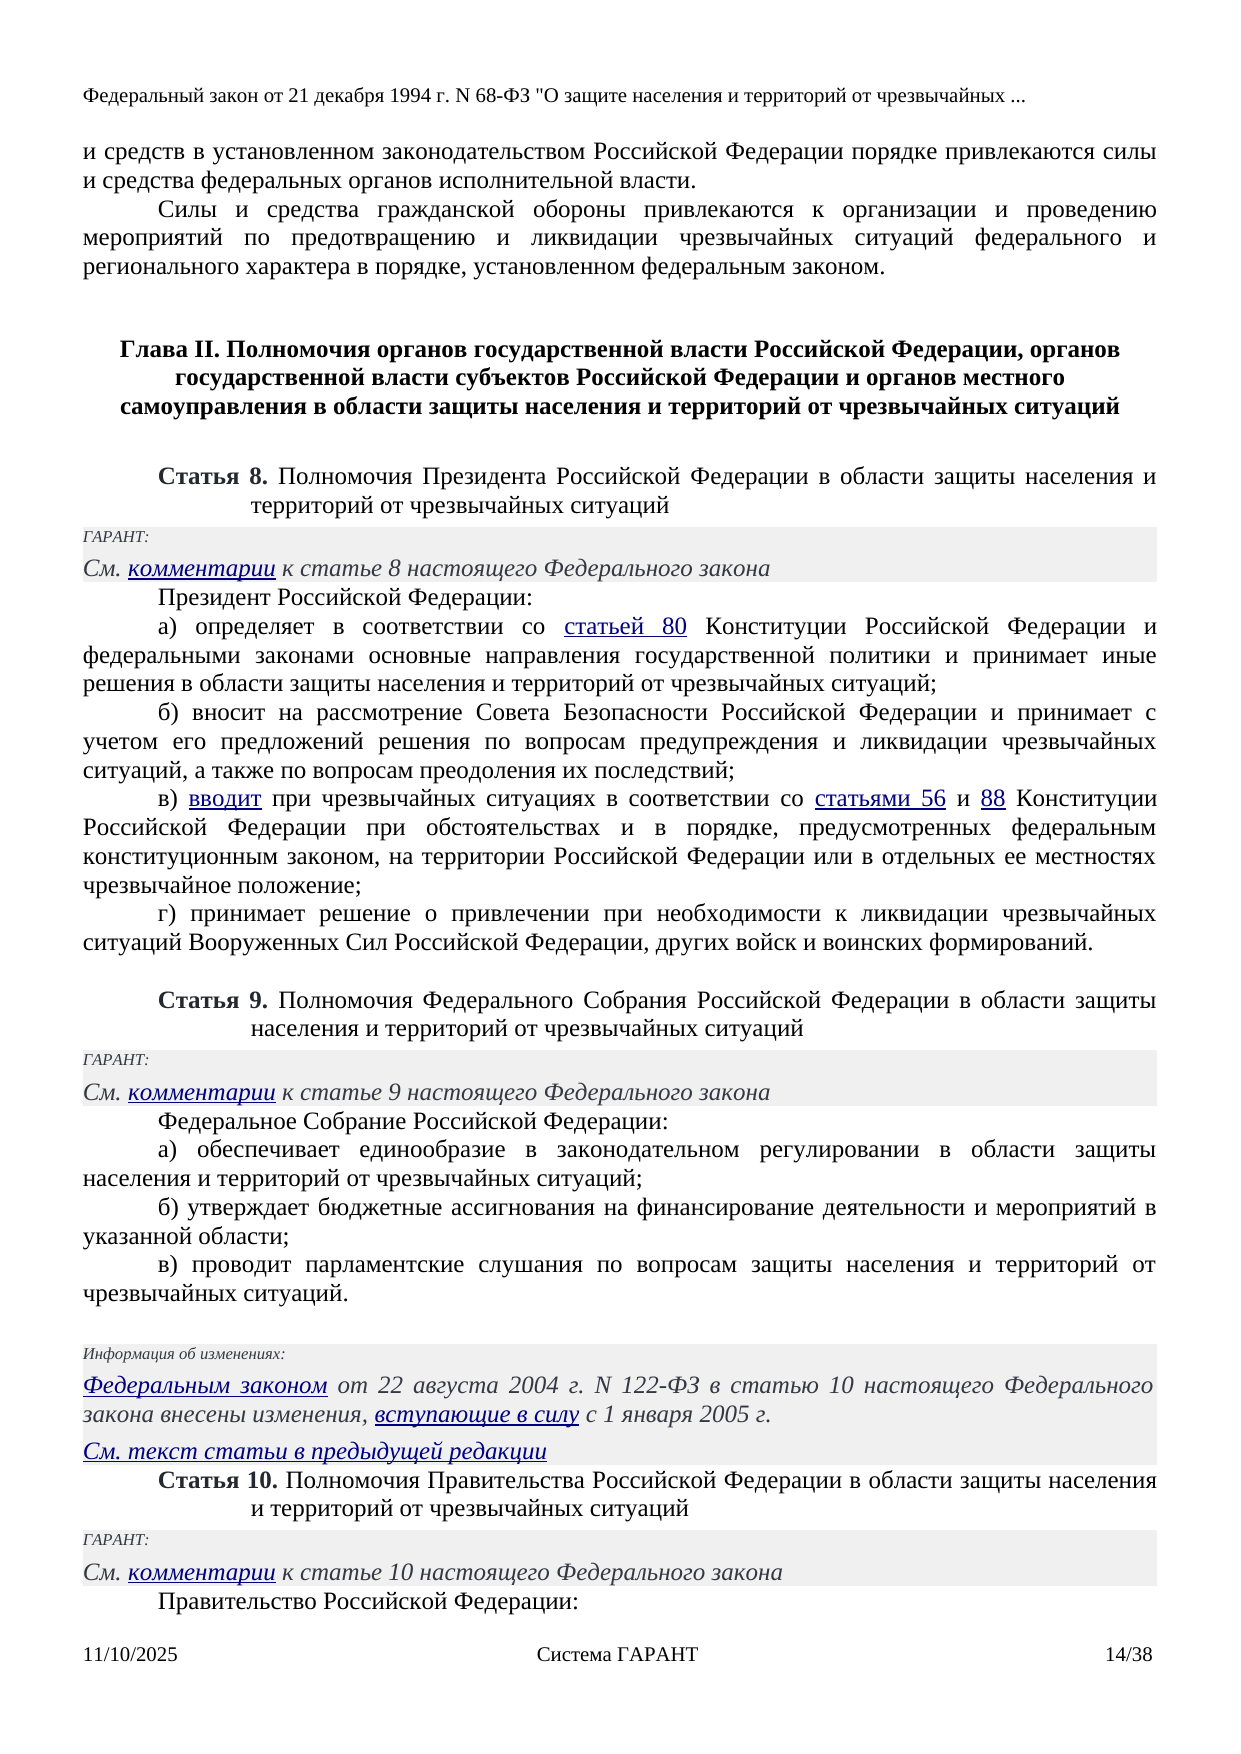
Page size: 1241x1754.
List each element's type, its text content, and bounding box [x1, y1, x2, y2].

text Президент Российской Федерации: [83, 582, 1157, 611]
text г) принимает решение о привлечении при необходимости к ликвидации чрезвычайных ситуаций Вооруженных Сил Российской Федерации, других войск и воинских формирований. [83, 898, 1157, 956]
text См. комментарии к статье 10 настоящего Федерального закона [785, 1557, 1157, 1586]
text См. комментарии к статье 8 настоящего Федерального закона [83, 553, 1157, 582]
text а) обеспечивает единообразие в законодательном регулировании в области защиты населения и территорий от чрезвычайных ситуаций; [83, 1134, 1157, 1192]
text См. комментарии к статье 9 настоящего Федерального закона [773, 1077, 1157, 1106]
text Силы и средства гражданской обороны привлекаются к организации и проведению мероприятий по предотвращению и ликвидации чрезвычайных ситуаций федерального и регионального характера в порядке, установленном федеральным законом. [83, 194, 1157, 280]
text Федеральное Собрание Российской Федерации: [83, 1106, 1157, 1134]
text в) вводит при чрезвычайных ситуациях в соответствии со статьями 56 и 88 Конституции Российской Федерации при обстоятельствах и в порядке, предусмотренных федеральным конституционным законом, на территории Российской Федерации или в отдельных ее местностях чрезвычайное положение; [83, 783, 1157, 898]
text Информация об изменениях: [287, 1344, 1157, 1363]
text ГАРАНТ: [151, 1050, 1157, 1069]
text ГАРАНТ: [151, 527, 1157, 546]
text Статья 9. Полномочия Федерального Собрания Российской Федерации в области защиты населения и территорий от чрезвычайных ситуаций [158, 985, 1157, 1042]
text Статья 10. Полномочия Правительства Российской Федерации в области защиты населения и территорий от чрезвычайных ситуаций [158, 1465, 1157, 1522]
text Статья 8. Полномочия Президента Российской Федерации в области защиты населения и территорий от чрезвычайных ситуаций [158, 461, 1157, 519]
text в) проводит парламентские слушания по вопросам защиты населения и территорий от чрезвычайных ситуаций. [83, 1249, 1157, 1307]
text б) вносит на рассмотрение Совета Безопасности Российской Федерации и принимает с учетом его предложений решения по вопросам предупреждения и ликвидации чрезвычайных ситуаций, а также по вопросам преодоления их последствий; [83, 697, 1157, 783]
text и средств в установленном законодательством Российской Федерации порядке привлекаются силы и средства федеральных органов исполнительной власти. [83, 136, 1157, 194]
text См. текст статьи в предыдущей редакции [549, 1436, 1157, 1465]
text а) определяет в соответствии со статьей 80 Конституции Российской Федерации и федеральными законами основные направления государственной политики и принимает иные решения в области защиты населения и территорий от чрезвычайных ситуаций; [83, 611, 1157, 697]
subtitle Глава II. Полномочия органов государственной власти Российской Федерации, органов государственной власти субъектов Российской Федерации и органов местного самоуправления в области защиты населения и территорий от чрезвычайных ситуаций [83, 334, 1157, 420]
text ГАРАНТ: [151, 1530, 1157, 1549]
text Федеральным законом от 22 августа 2004 г. N 122-ФЗ в статью 10 настоящего Федерального закона внесены изменения, вступающие в силу с 1 января 2005 г. [774, 1399, 1157, 1428]
text Правительство Российской Федерации: [83, 1586, 1157, 1614]
text б) утверждает бюджетные ассигнования на финансирование деятельности и мероприятий в указанной области; [83, 1192, 1157, 1249]
